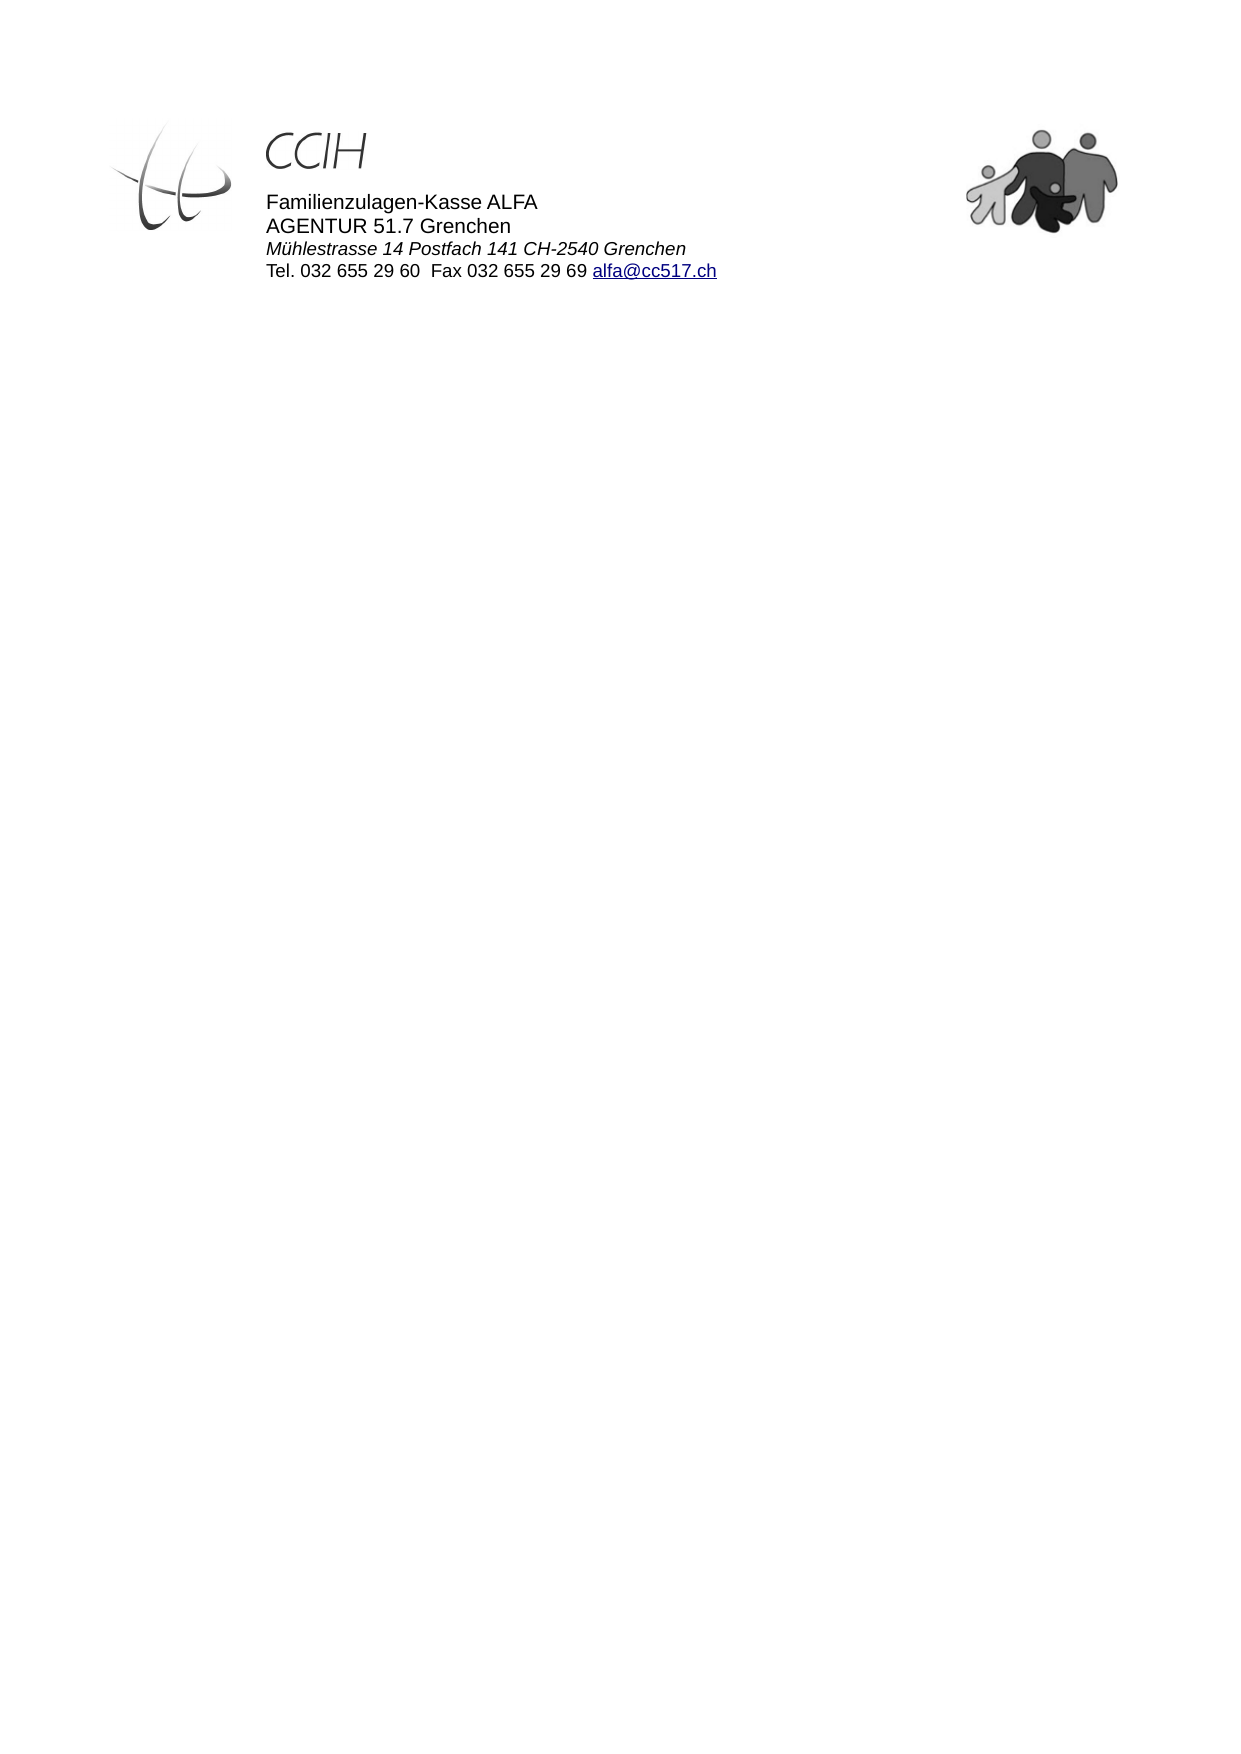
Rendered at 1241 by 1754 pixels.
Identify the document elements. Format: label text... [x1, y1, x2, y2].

text Mühlestrasse 14 Postfach 141 CH-2540 Grenchen [118, 238, 1122, 259]
picture [109, 118, 232, 231]
picture [966, 118, 1120, 238]
text AGENTUR 51.7 Grenchen [118, 214, 966, 238]
text Familienzulagen-Kasse ALFA [232, 190, 966, 214]
picture [265, 131, 368, 170]
text Tel. 032 655 29 60 Fax 032 655 29 69 alfa@cc517.ch [118, 259, 1122, 281]
